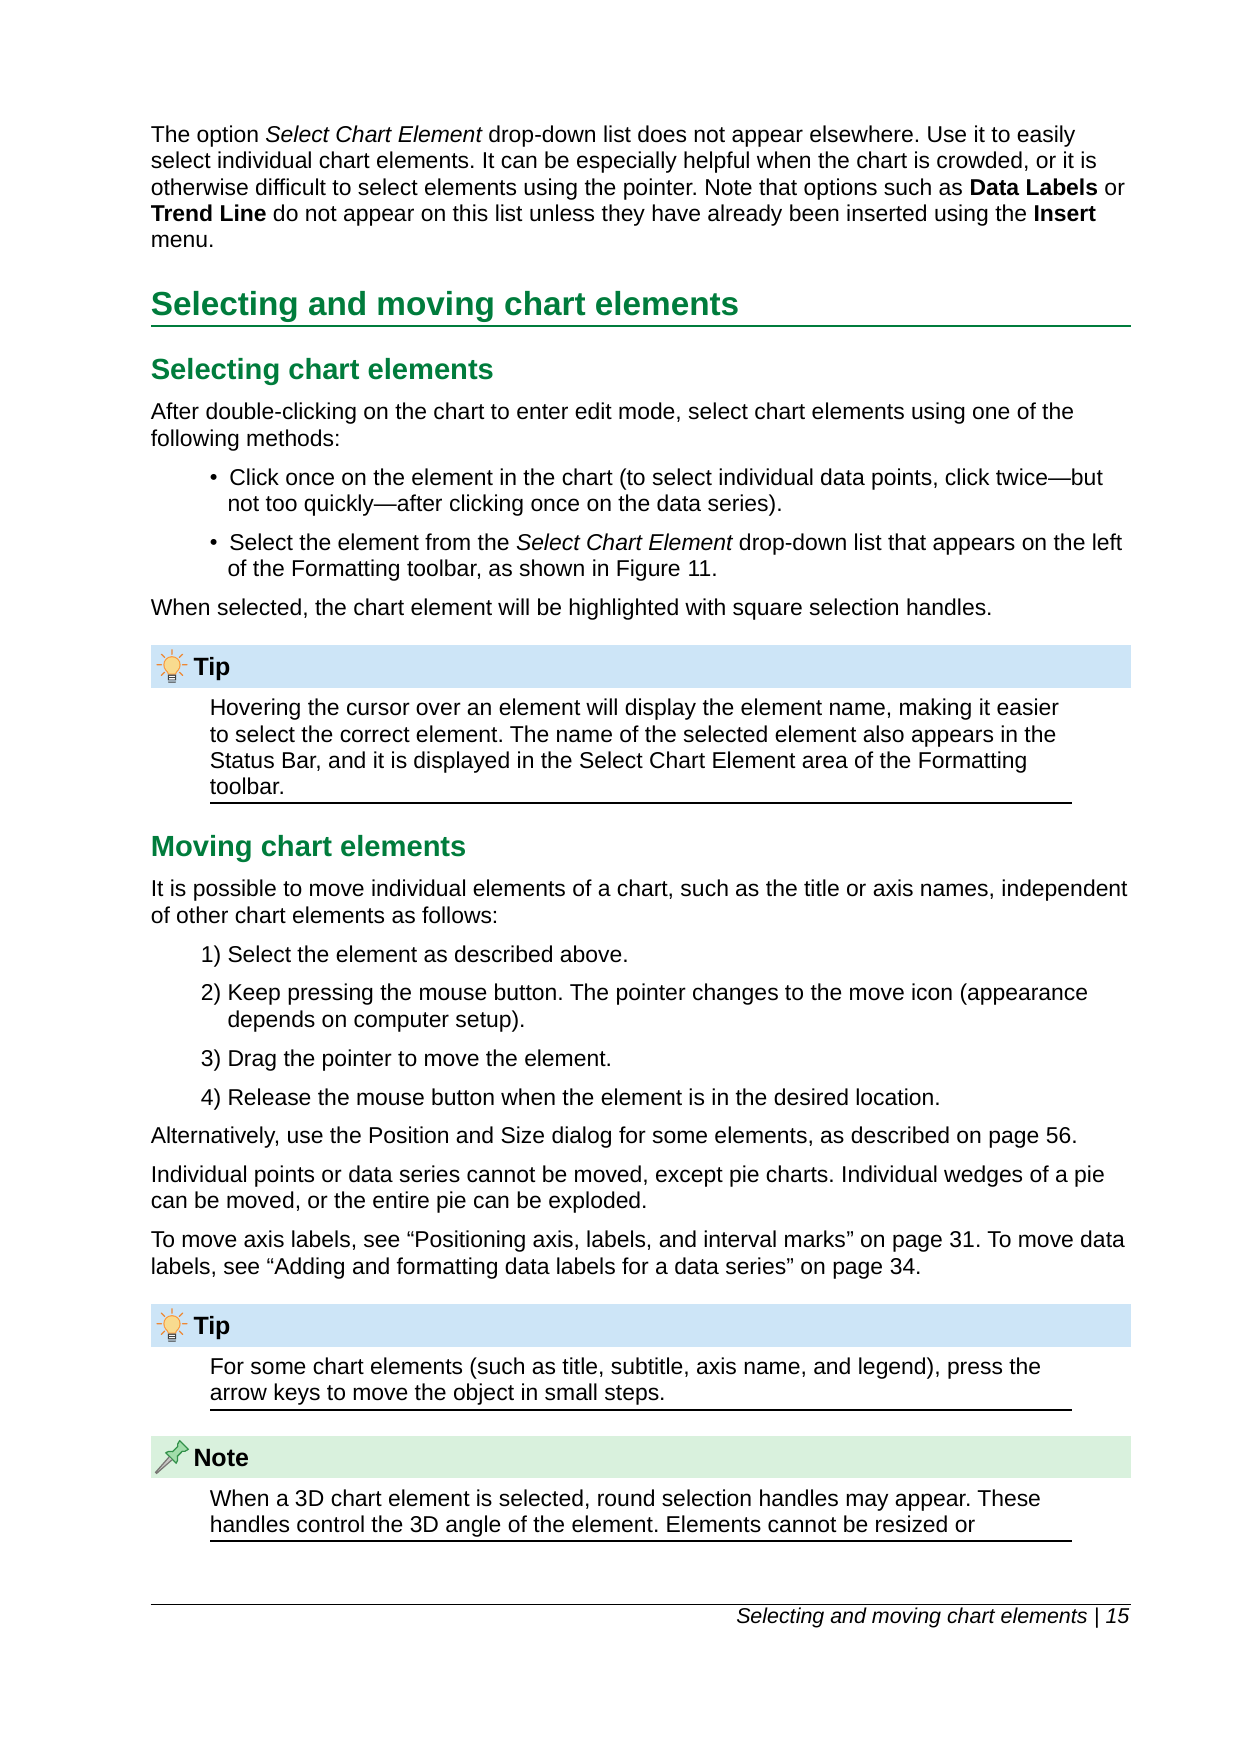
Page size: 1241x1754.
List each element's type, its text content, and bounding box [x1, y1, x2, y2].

list Release the mouse button when the element is in the desired location. [227, 1083, 1131, 1110]
list Select the element from the Select Chart Element drop-down list that appears on the left of the Formatting toolbar, as shown in Figure 11. [209, 529, 1131, 581]
list Select the element as described above. [227, 941, 1131, 967]
list Drag the pointer to move the element. [227, 1044, 1131, 1071]
subtitle Selecting chart elements [151, 352, 1131, 386]
list After double-clicking on the chart to enter edit mode, select chart elements using one of the following methods: [151, 398, 1131, 451]
text When selected, the chart element will be highlighted with square selection handles. [151, 594, 1131, 620]
list Click once on the element in the chart (to select individual data points, click twice—but not too quickly—after clicking once on the data series). [209, 463, 1131, 516]
subtitle Note [193, 1436, 1131, 1478]
text Individual points or data series cannot be moved, except pie charts. Individual wedges of a pie can be moved, or the entire pie can be exploded. [151, 1161, 1131, 1214]
text Alternatively, use the Position and Size dialog for some elements, as described on page 56. [151, 1122, 1131, 1149]
list Keep pressing the mouse button. The pointer changes to the move icon (appearance depends on computer setup). [227, 979, 1131, 1032]
text For some chart elements (such as title, subtitle, axis name, and legend), press the arrow keys to move the object in small steps. [209, 1353, 1072, 1411]
subtitle Tip [151, 1304, 1131, 1347]
text To move axis labels, see “Positioning axis, labels, and interval marks” on page 31. To move data labels, see “Adding and formatting data labels for a data series” on page 34. [151, 1226, 1131, 1279]
text The option Select Chart Element drop-down list does not appear elsewhere. Use it to easily select individual chart elements. It can be especially helpful when the chart is crowded, or it is otherwise difficult to select elements using the pointer. Note that options such as Data Labels or Trend Line do not appear on this list unless they have already been inserted using the Insert menu. [151, 121, 1131, 253]
subtitle Selecting and moving chart elements [151, 284, 1131, 325]
subtitle Moving chart elements [151, 829, 1131, 863]
list It is possible to move individual elements of a chart, such as the title or axis names, independent of other chart elements as follows: [151, 875, 1131, 928]
subtitle Tip [151, 645, 1131, 688]
text When a 3D chart element is selected, round selection handles may appear. These handles control the 3D angle of the element. Elements cannot be resized or [209, 1485, 1072, 1542]
text Hovering the cursor over an element will display the element name, making it easier to select the correct element. The name of the selected element also appears in the Status Bar, and it is displayed in the Select Chart Element area of the Formatting toolbar. [209, 694, 1072, 804]
